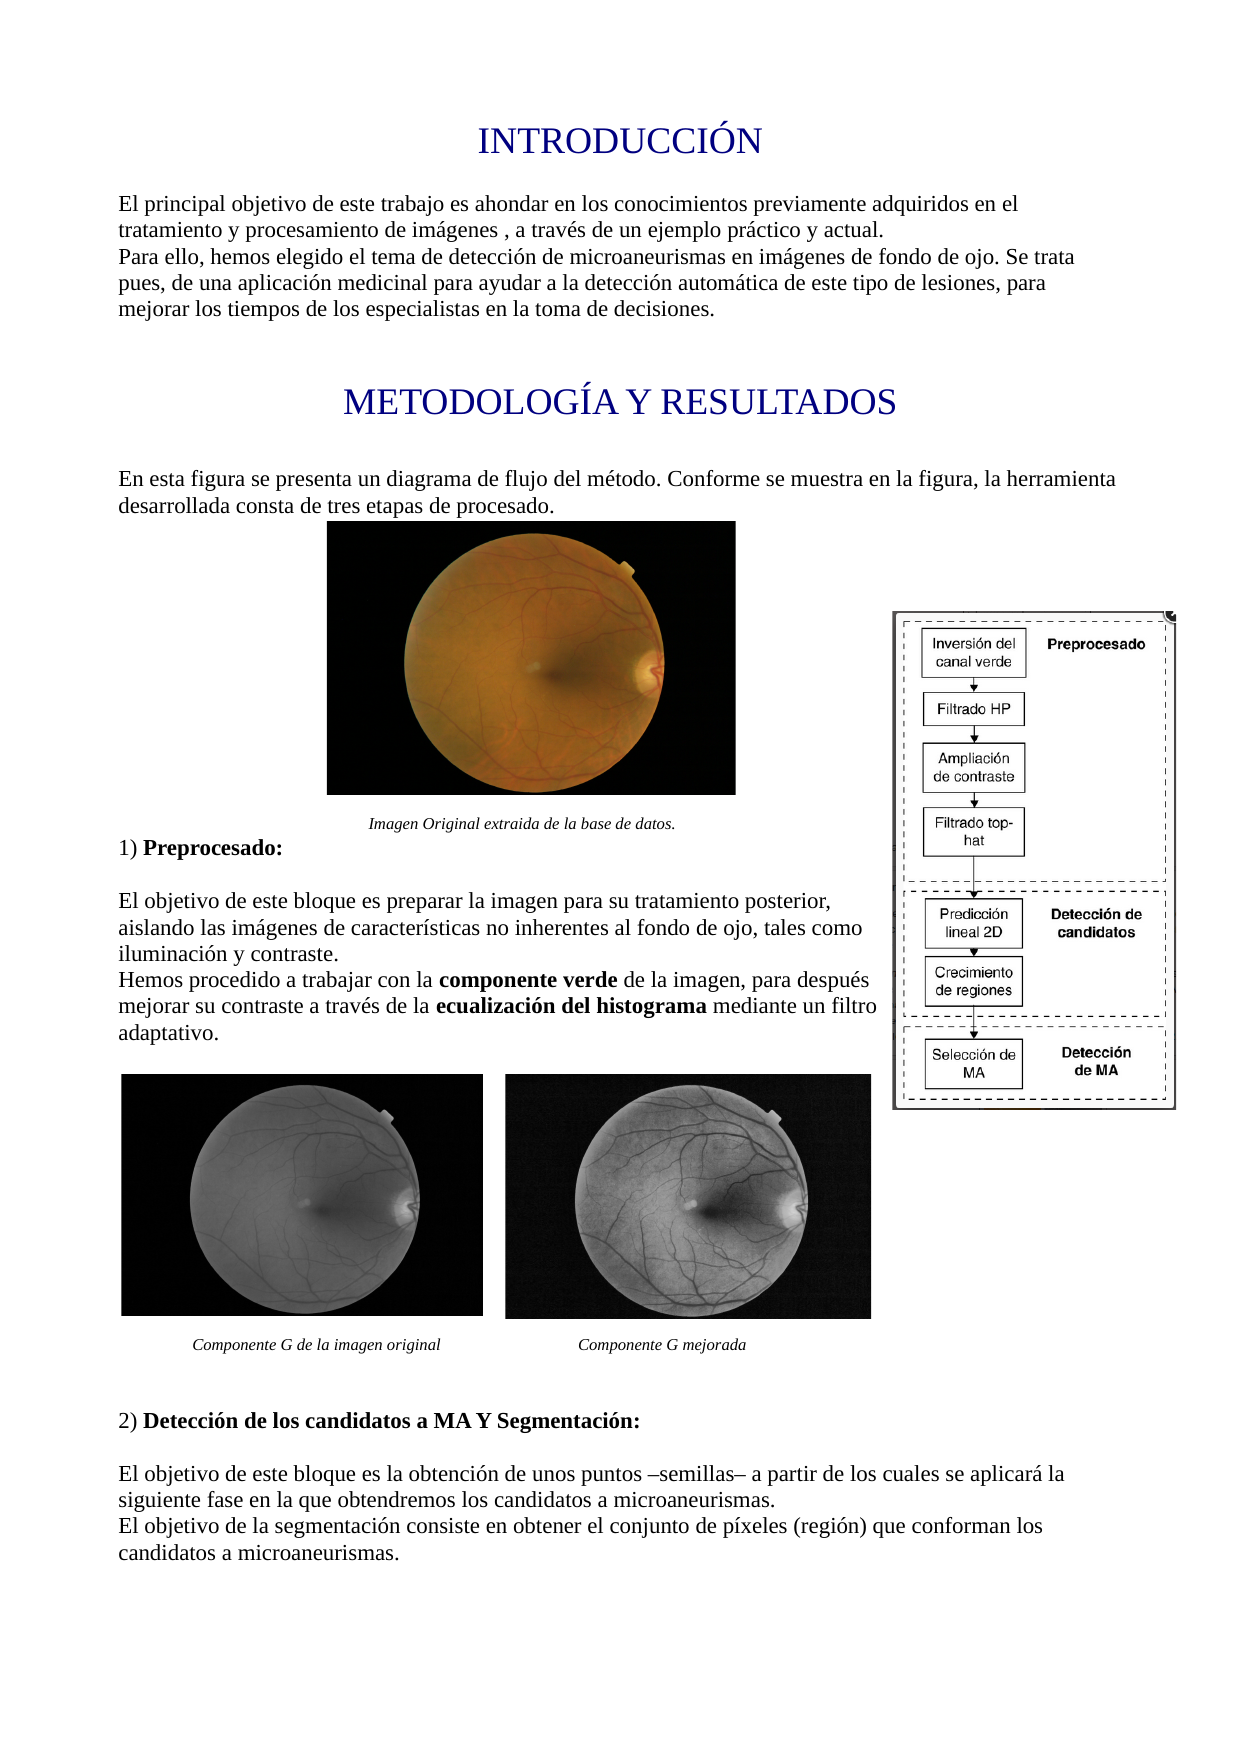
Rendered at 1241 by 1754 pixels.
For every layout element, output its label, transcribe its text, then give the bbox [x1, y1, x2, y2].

text En esta figura se presenta un diagrama de flujo del método. Conforme se muestra en la figura, la herramienta desarrollada consta de tres etapas de procesado. [118, 466, 1122, 518]
text INTRODUCCIÓN [118, 118, 1122, 161]
picture [505, 1074, 872, 1319]
text Componente G de la imagen original Componente G mejorada [118, 1335, 1122, 1354]
picture [326, 521, 736, 795]
text Para ello, hemos elegido el tema de detección de microaneurismas en imágenes de fondo de ojo. Se trata pues, de una aplicación medicinal para ayudar a la detección automática de este tipo de lesiones, para mejorar los tiempos de los especialistas en la toma de decisiones. [118, 243, 1122, 322]
text Imagen Original extraida de la base de datos. [118, 808, 892, 834]
text El principal objetivo de este trabajo es ahondar en los conocimientos previamente adquiridos en el tratamiento y procesamiento de imágenes , a través de un ejemplo práctico y actual. [118, 190, 1122, 243]
text El objetivo de este bloque es la obtención de unos puntos –semillas– a partir de los cuales se aplicará la siguiente fase en la que obtendremos los candidatos a microaneurismas. [118, 1460, 1122, 1512]
text El objetivo de este bloque es preparar la imagen para su tratamiento posterior, aislando las imágenes de características no inherentes al fondo de ojo, tales como iluminación y contraste. [118, 887, 892, 966]
text 2) Detección de los candidatos a MA Y Segmentación: [118, 1407, 1122, 1433]
picture [121, 1074, 483, 1316]
text 1) Preprocesado: [118, 834, 892, 861]
picture [892, 611, 1177, 1110]
text METODOLOGÍA Y RESULTADOS [118, 379, 1122, 422]
text El objetivo de la segmentación consiste en obtener el conjunto de píxeles (región) que conforman los candidatos a microaneurismas. [118, 1512, 1122, 1565]
text Hemos procedido a trabajar con la componente verde de la imagen, para después mejorar su contraste a través de la ecualización del histograma mediante un filtro adaptativo. [118, 966, 892, 1045]
